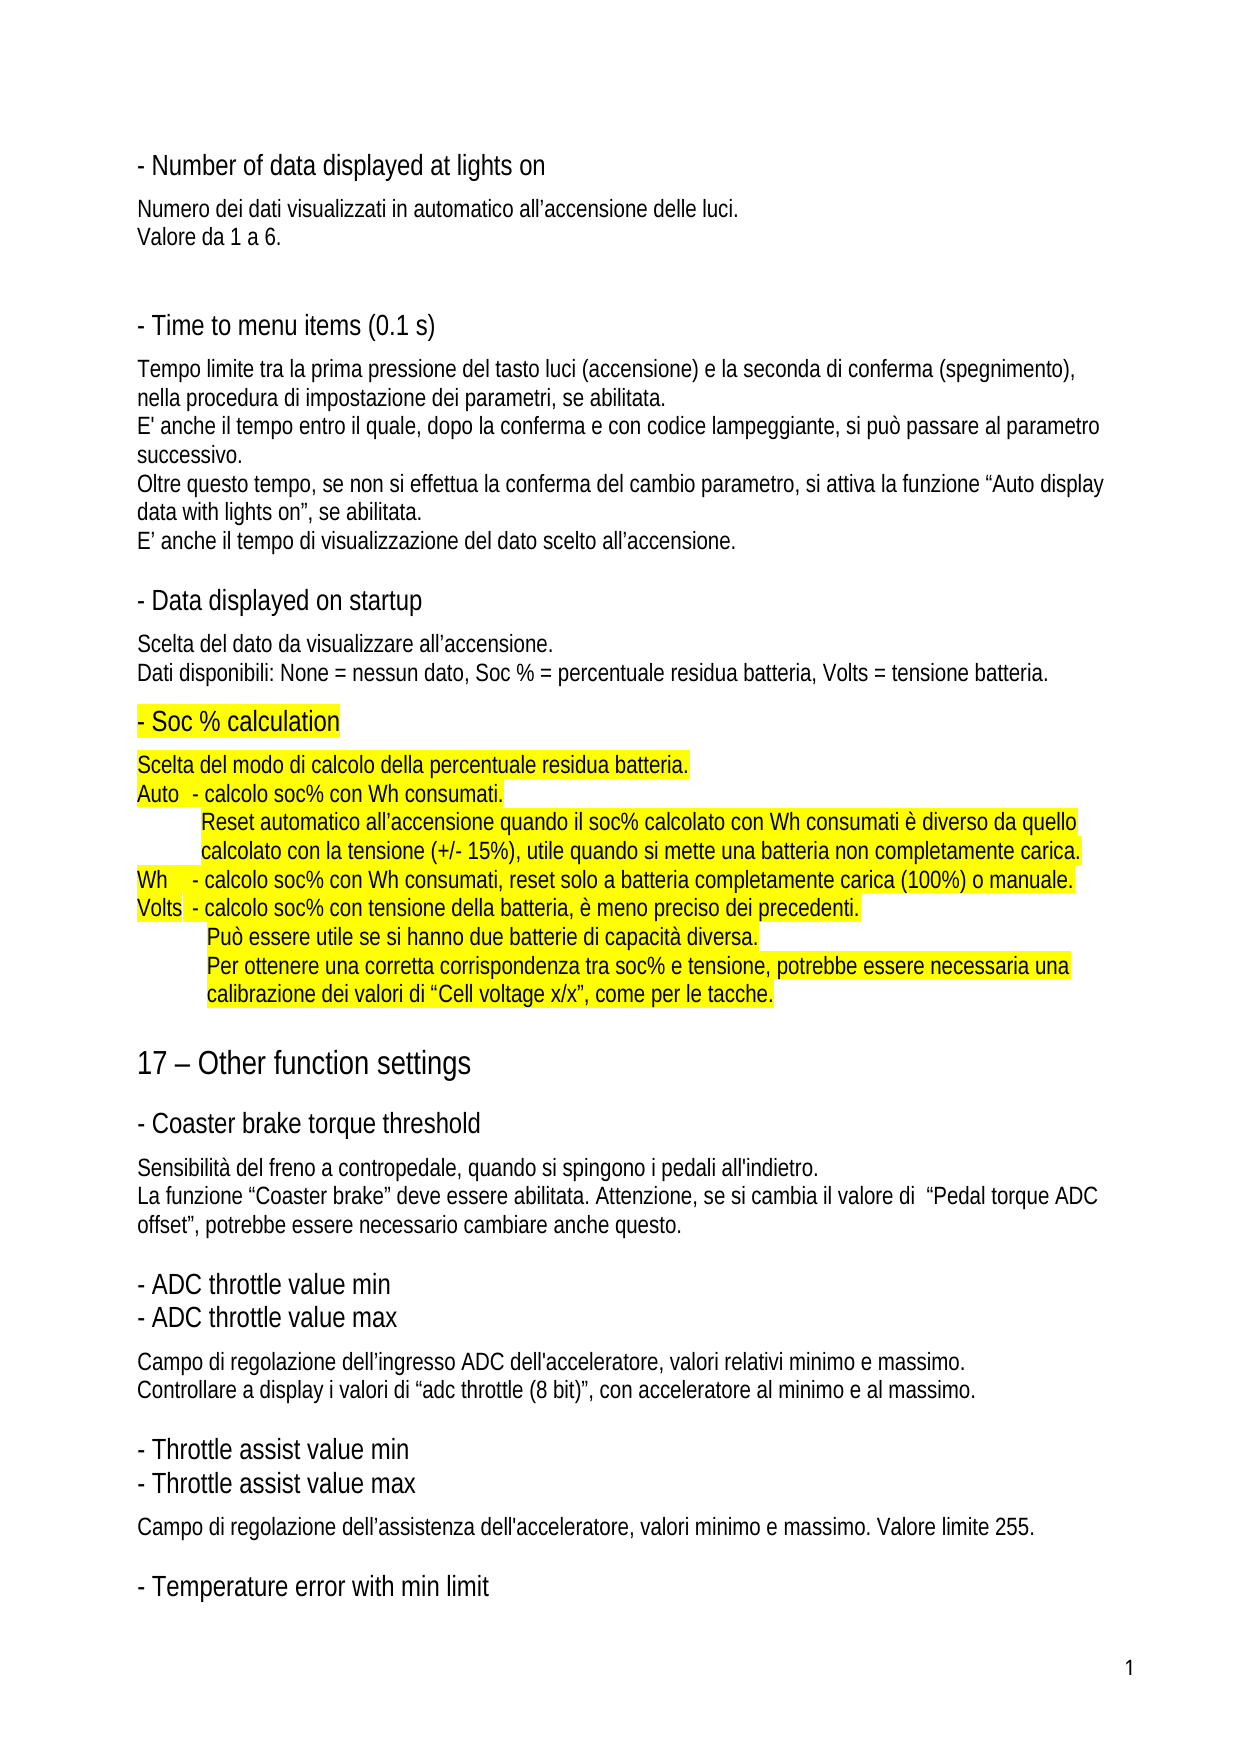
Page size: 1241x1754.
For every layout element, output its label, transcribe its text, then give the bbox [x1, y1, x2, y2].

text Auto - calcolo soc% con Wh consumati. [137, 779, 1122, 807]
text Campo di regolazione dell’ingresso ADC dell'acceleratore, valori relativi minimo e massimo. [137, 1346, 1122, 1375]
text Scelta del dato da visualizzare all’accensione. [137, 629, 1122, 658]
text 17 – Other function settings [137, 1043, 1122, 1082]
text - ADC throttle value max [137, 1301, 1122, 1334]
text Volts - calcolo soc% con tensione della batteria, è meno preciso dei precedenti. [137, 893, 1122, 922]
text Scelta del modo di calcolo della percentuale residua batteria. [137, 750, 1122, 779]
text - Time to menu items (0.1 s) [137, 308, 1122, 342]
text Controllare a display i valori di “adc throttle (8 bit)”, con acceleratore al minimo e al massimo. [137, 1375, 1122, 1404]
text Per ottenere una corretta corrispondenza tra soc% e tensione, potrebbe essere necessaria una calibrazione dei valori di “Cell voltage x/x”, come per le tacche. [207, 951, 1122, 1008]
text Wh - calcolo soc% con Wh consumati, reset solo a batteria completamente carica (100%) o manuale. [137, 865, 1122, 893]
text Dati disponibili: None = nessun dato, Soc % = percentuale residua batteria, Volts = tensione batteria. [137, 658, 1122, 686]
text La funzione “Coaster brake” deve essere abilitata. Attenzione, se si cambia il valore di “Pedal torque ADC offset”, potrebbe essere necessario cambiare anche questo. [137, 1181, 1122, 1238]
text Valore da 1 a 6. [137, 222, 1122, 251]
text - Soc % calculation [137, 704, 1122, 738]
text E’ anche il tempo di visualizzazione del dato scelto all’accensione. [137, 526, 1122, 554]
text Campo di regolazione dell’assistenza dell'acceleratore, valori minimo e massimo. Valore limite 255. [137, 1512, 1122, 1540]
text - Temperature error with min limit [137, 1569, 1122, 1602]
text Tempo limite tra la prima pressione del tasto luci (accensione) e la seconda di conferma (spegnimento), nella procedura di impostazione dei parametri, se abilitata. [137, 354, 1122, 411]
text Oltre questo tempo, se non si effettua la conferma del cambio parametro, si attiva la funzione “Auto display data with lights on”, se abilitata. [137, 469, 1122, 526]
text E' anche il tempo entro il quale, dopo la conferma e con codice lampeggiante, si può passare al parametro successivo. [137, 411, 1122, 469]
text - Data displayed on startup [137, 583, 1122, 617]
text - Throttle assist value min [137, 1432, 1122, 1466]
text - ADC throttle value min [137, 1267, 1122, 1301]
text Numero dei dati visualizzati in automatico all’accensione delle luci. [137, 193, 1122, 222]
text - Number of data displayed at lights on [137, 148, 1122, 181]
text Reset automatico all’accensione quando il soc% calcolato con Wh consumati è diverso da quello calcolato con la tensione (+/- 15%), utile quando si mette una batteria non completamente carica. [201, 807, 1122, 865]
text - Coaster brake torque threshold [137, 1107, 1122, 1140]
text - Throttle assist value max [137, 1466, 1122, 1499]
text Sensibilità del freno a contropedale, quando si spingono i pedali all'indietro. [137, 1152, 1122, 1181]
text Può essere utile se si hanno due batterie di capacità diversa. [207, 922, 1122, 951]
